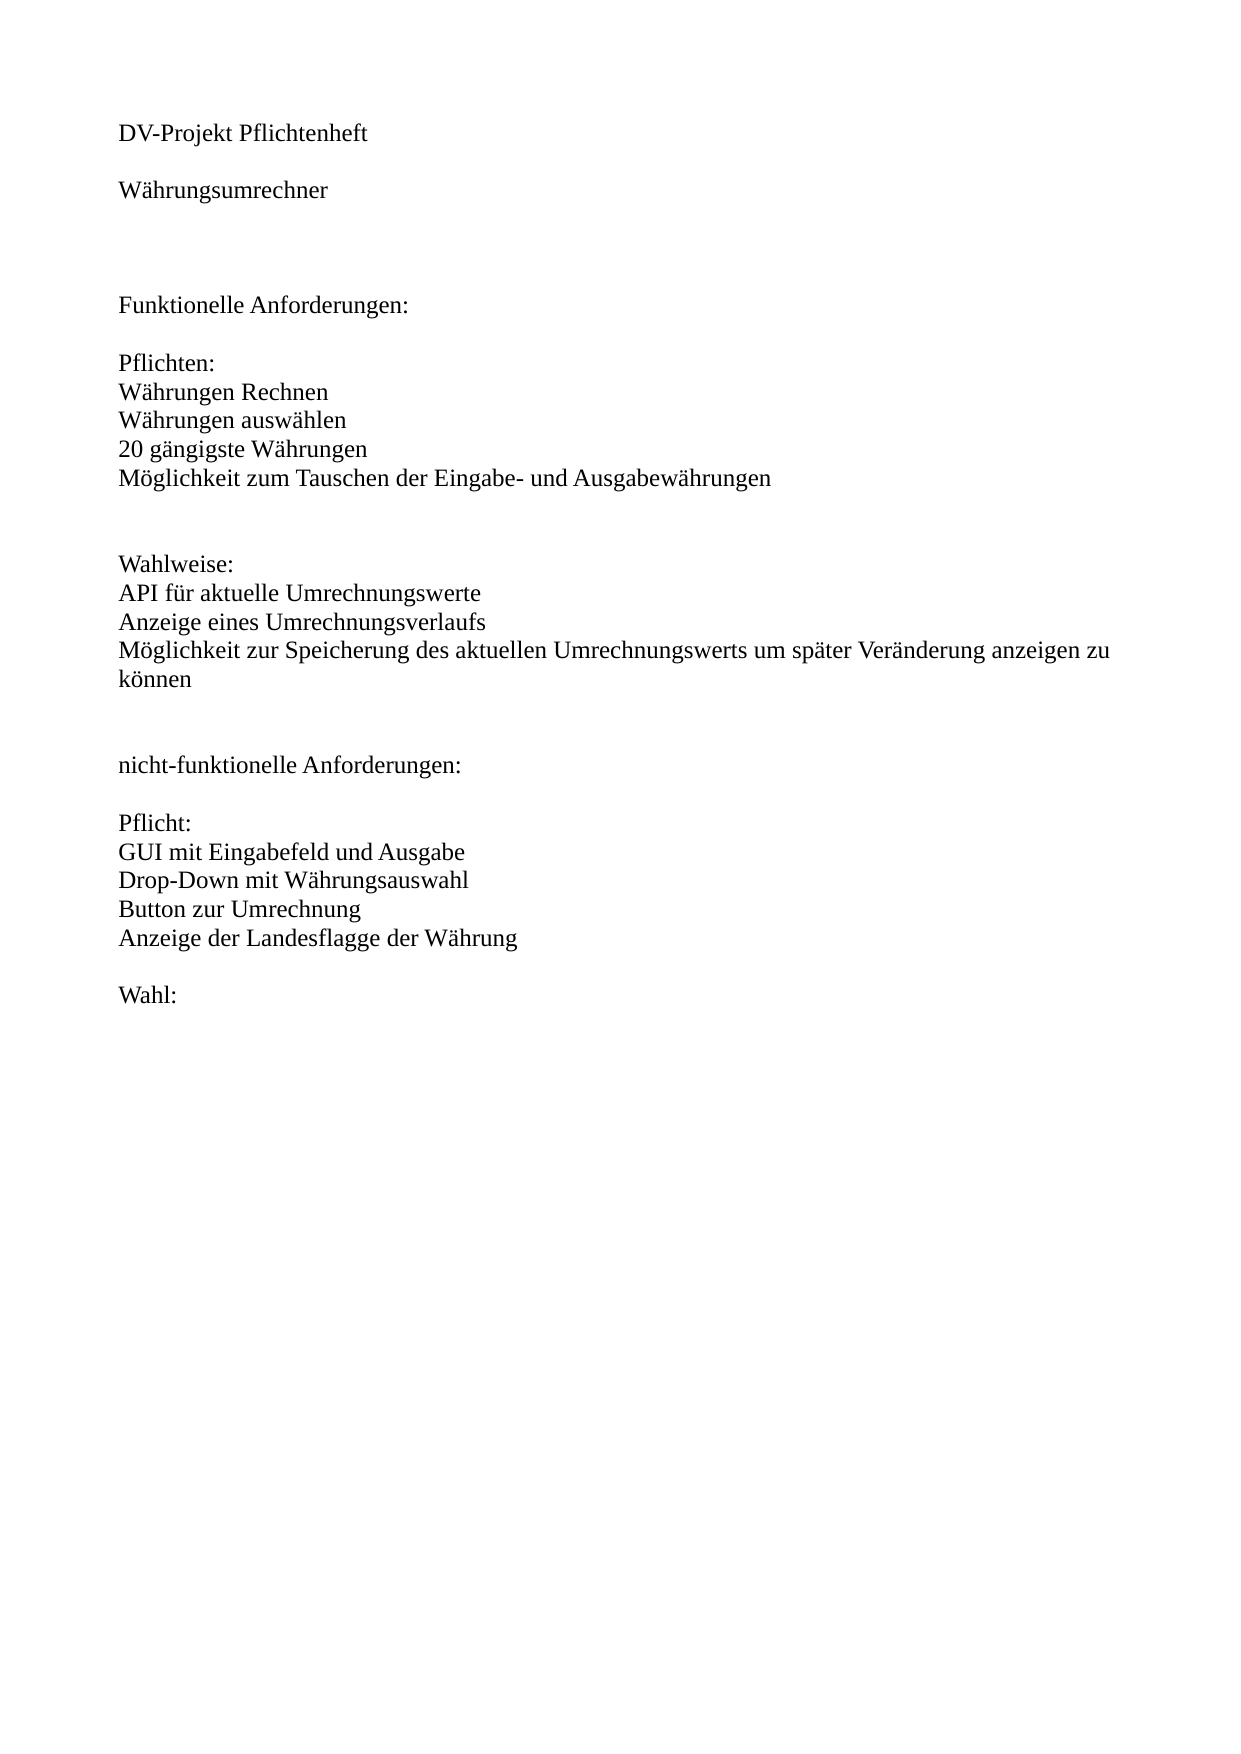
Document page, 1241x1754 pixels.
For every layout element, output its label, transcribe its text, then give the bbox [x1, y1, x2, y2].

text DV-Projekt Pflichtenheft [118, 118, 1122, 147]
text GUI mit Eingabefeld und Ausgabe [118, 837, 1122, 866]
text Pflicht: [118, 808, 1122, 837]
text Pflichten: [118, 348, 1122, 377]
text Währungen Rechnen [118, 377, 1122, 406]
text Währungen auswählen [118, 406, 1122, 434]
text Möglichkeit zur Speicherung des aktuellen Umrechnungswerts um später Veränderung anzeigen zu können [118, 636, 1122, 693]
text Drop-Down mit Währungsauswahl [118, 866, 1122, 894]
text Möglichkeit zum Tauschen der Eingabe- und Ausgabewährungen [118, 463, 1122, 492]
text Anzeige eines Umrechnungsverlaufs [118, 607, 1122, 636]
text Wahlweise: [118, 549, 1122, 578]
text Wahl: [118, 981, 1122, 1009]
text API für aktuelle Umrechnungswerte [118, 578, 1122, 607]
text Anzeige der Landesflagge der Währung [118, 923, 1122, 952]
text Währungsumrechner [118, 176, 1122, 204]
text 20 gängigste Währungen [118, 434, 1122, 463]
text nicht-funktionelle Anforderungen: [118, 751, 1122, 779]
text Button zur Umrechnung [118, 894, 1122, 923]
text Funktionelle Anforderungen: [118, 291, 1122, 319]
